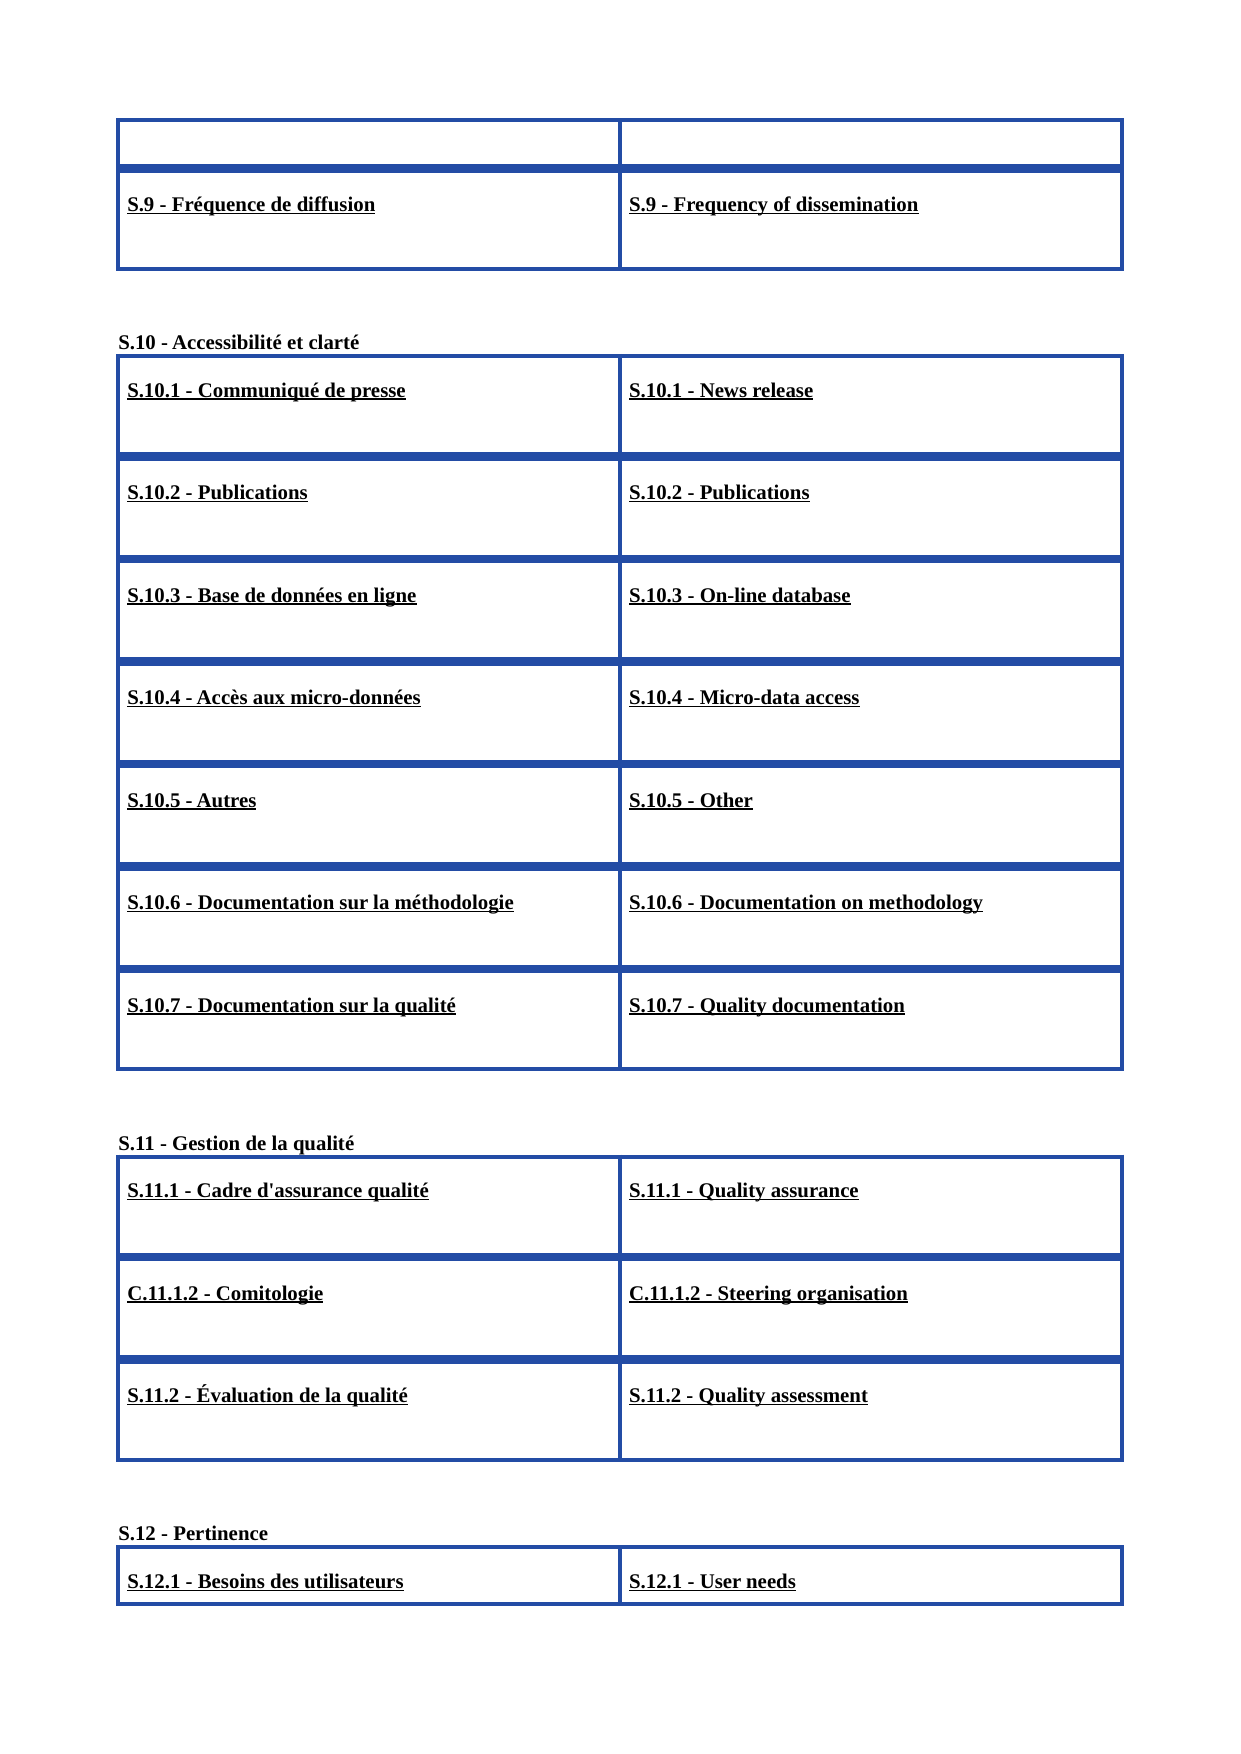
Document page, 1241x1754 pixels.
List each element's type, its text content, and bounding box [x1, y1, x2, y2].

table_header S.12 - Pertinence [118, 1462, 620, 1545]
table_header [622, 122, 1120, 164]
table_header S.10.3 - On-line database [622, 563, 1120, 657]
table_header C.11.1.2 - Steering organisation [622, 1261, 1120, 1355]
table_header S.10.7 - Quality documentation [622, 973, 1120, 1067]
table_header S.10.5 - Autres [120, 768, 618, 862]
table_header S.10.1 - News release [622, 358, 1120, 452]
table_header S.10.4 - Accès aux micro-données [120, 666, 618, 760]
table_header C.11.1.2 - Comitologie [120, 1261, 618, 1355]
table_header S.11.2 - Quality assessment [622, 1364, 1120, 1458]
table_header S.12.1 - Besoins des utilisateurs [120, 1549, 618, 1602]
table_header S.10.3 - Base de données en ligne [120, 563, 618, 657]
table_header [120, 122, 618, 164]
table_header S.10.6 - Documentation sur la méthodologie [120, 871, 618, 965]
table_header S.12.1 - User needs [622, 1549, 1120, 1602]
table_header S.10.4 - Micro-data access [622, 666, 1120, 760]
table_header S.11.1 - Quality assurance [622, 1159, 1120, 1253]
table_header S.11 - Gestion de la qualité [118, 1071, 620, 1154]
table_header S.9 - Fréquence de diffusion [120, 173, 618, 267]
table_header S.9 - Frequency of dissemination [622, 173, 1120, 267]
table_header S.10.6 - Documentation on methodology [622, 871, 1120, 965]
table_header S.10.7 - Documentation sur la qualité [120, 973, 618, 1067]
table_header S.10.2 - Publications [622, 461, 1120, 555]
table_header S.10.1 - Communiqué de presse [120, 358, 618, 452]
table_header S.10.5 - Other [622, 768, 1120, 862]
table_header S.10 - Accessibilité et clarté [118, 271, 620, 354]
table_header S.11.1 - Cadre d'assurance qualité [120, 1159, 618, 1253]
table_header S.11.2 - Évaluation de la qualité [120, 1364, 618, 1458]
table_header S.10.2 - Publications [120, 461, 618, 555]
